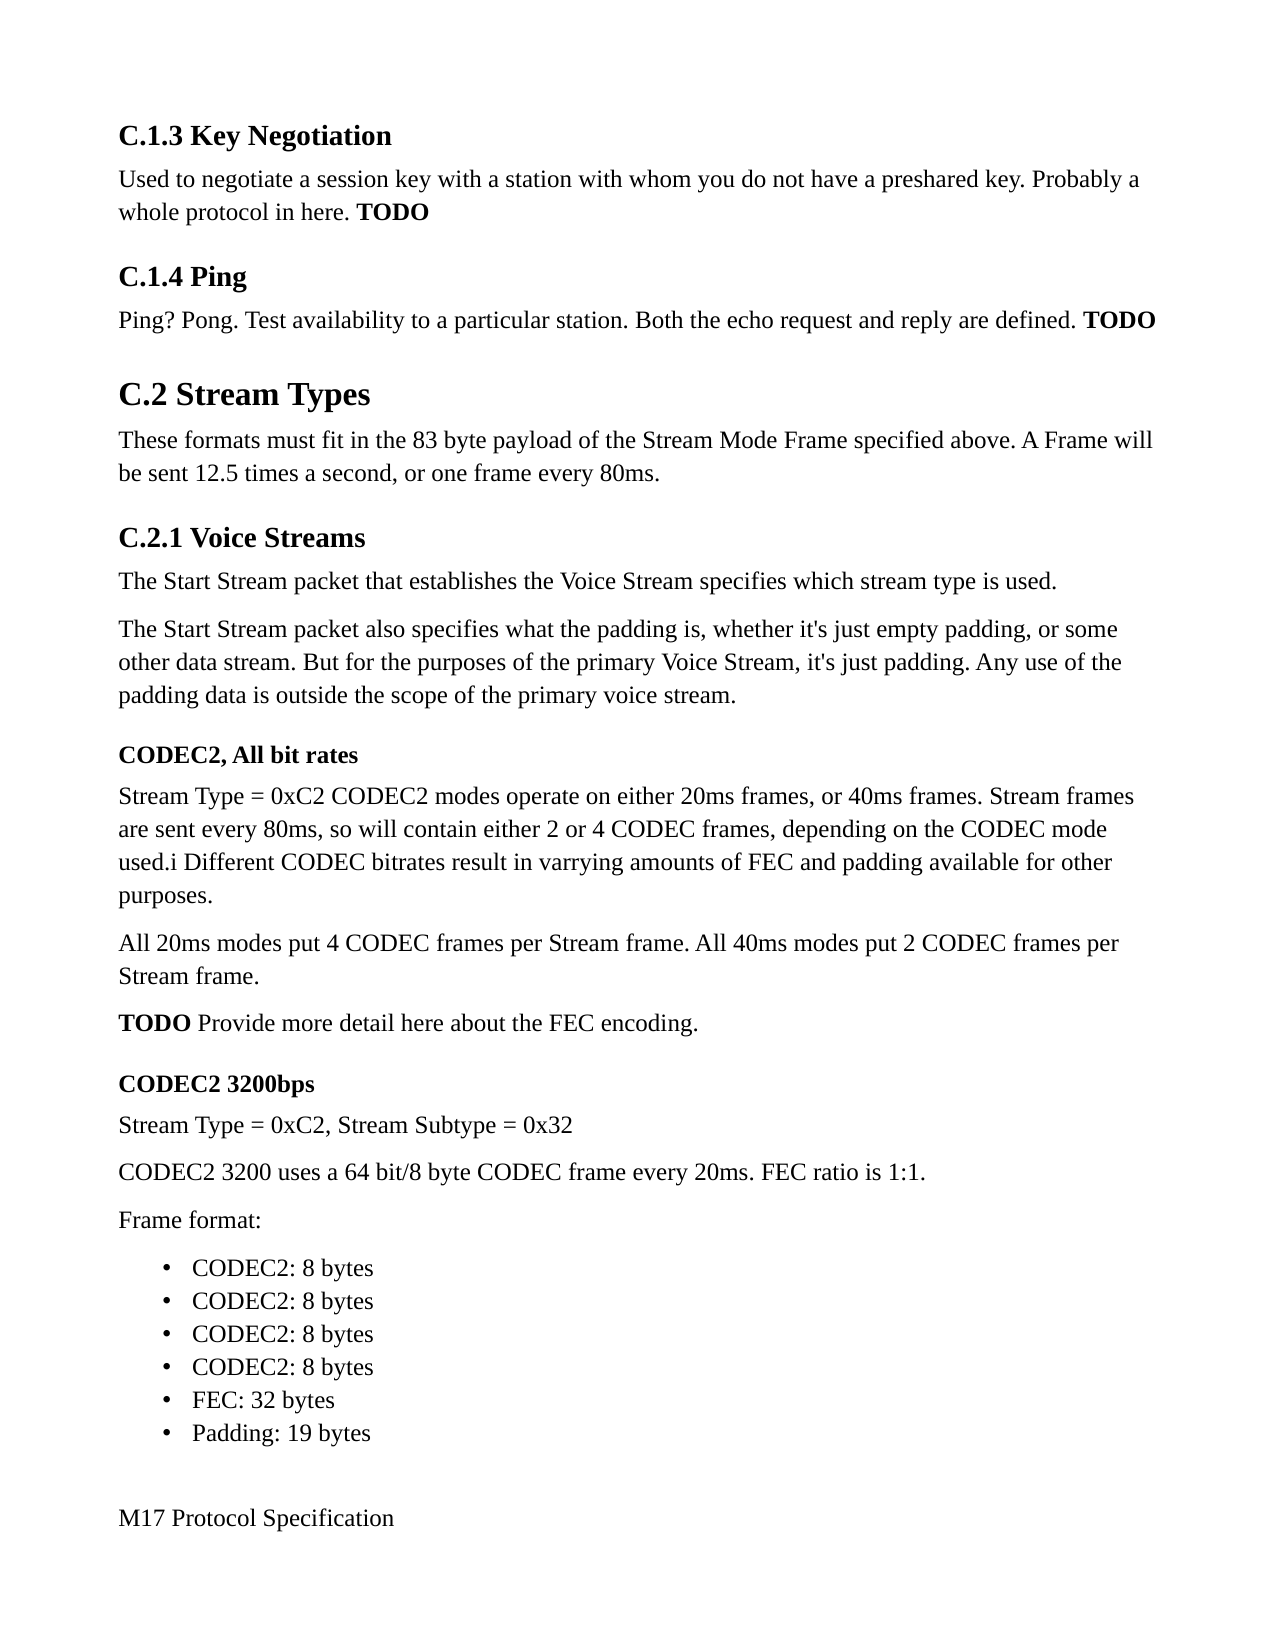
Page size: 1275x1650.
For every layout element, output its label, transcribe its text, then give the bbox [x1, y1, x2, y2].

text Used to negotiate a session key with a station with whom you do not have a preshared key. Probably a whole protocol in here. TODO [118, 164, 1157, 226]
text These formats must fit in the 83 byte payload of the Stream Mode Frame specified above. A Frame will be sent 12.5 times a second, or one frame every 80ms. [118, 425, 1157, 487]
list CODEC2: 8 bytes [162, 1352, 1157, 1381]
list FEC: 32 bytes [162, 1385, 1157, 1413]
text All 20ms modes put 4 CODEC frames per Stream frame. All 40ms modes put 2 CODEC frames per Stream frame. [118, 928, 1157, 990]
list CODEC2: 8 bytes [162, 1319, 1157, 1347]
text Stream Type = 0xC2 CODEC2 modes operate on either 20ms frames, or 40ms frames. Stream frames are sent every 80ms, so will contain either 2 or 4 CODEC frames, depending on the CODEC mode used.i Different CODEC bitrates result in varrying amounts of FEC and padding available for other purposes. [118, 781, 1157, 909]
text Frame format: [118, 1205, 1157, 1234]
text Ping? Pong. Test availability to a particular station. Both the echo request and reply are defined. TODO [118, 305, 1157, 334]
subtitle C.1.3 Key Negotiation [118, 118, 1157, 152]
text The Start Stream packet that establishes the Voice Stream specifies which stream type is used. [118, 566, 1157, 595]
list CODEC2: 8 bytes [162, 1253, 1157, 1281]
subtitle CODEC2, All bit rates [118, 740, 1157, 769]
text CODEC2 3200 uses a 64 bit/8 byte CODEC frame every 20ms. FEC ratio is 1:1. [118, 1157, 1157, 1186]
subtitle CODEC2 3200bps [118, 1069, 1157, 1097]
list CODEC2: 8 bytes [162, 1286, 1157, 1314]
subtitle C.2 Stream Types [118, 374, 1157, 412]
text TODO Provide more detail here about the FEC encoding. [118, 1008, 1157, 1037]
text Stream Type = 0xC2, Stream Subtype = 0x32 [118, 1110, 1157, 1139]
text The Start Stream packet also specifies what the padding is, whether it's just empty padding, or some other data stream. But for the purposes of the primary Voice Stream, it's just padding. Any use of the padding data is outside the scope of the primary voice stream. [118, 614, 1157, 709]
list Padding: 19 bytes [162, 1418, 1157, 1447]
subtitle C.1.4 Ping [118, 259, 1157, 293]
subtitle C.2.1 Voice Streams [118, 520, 1157, 554]
